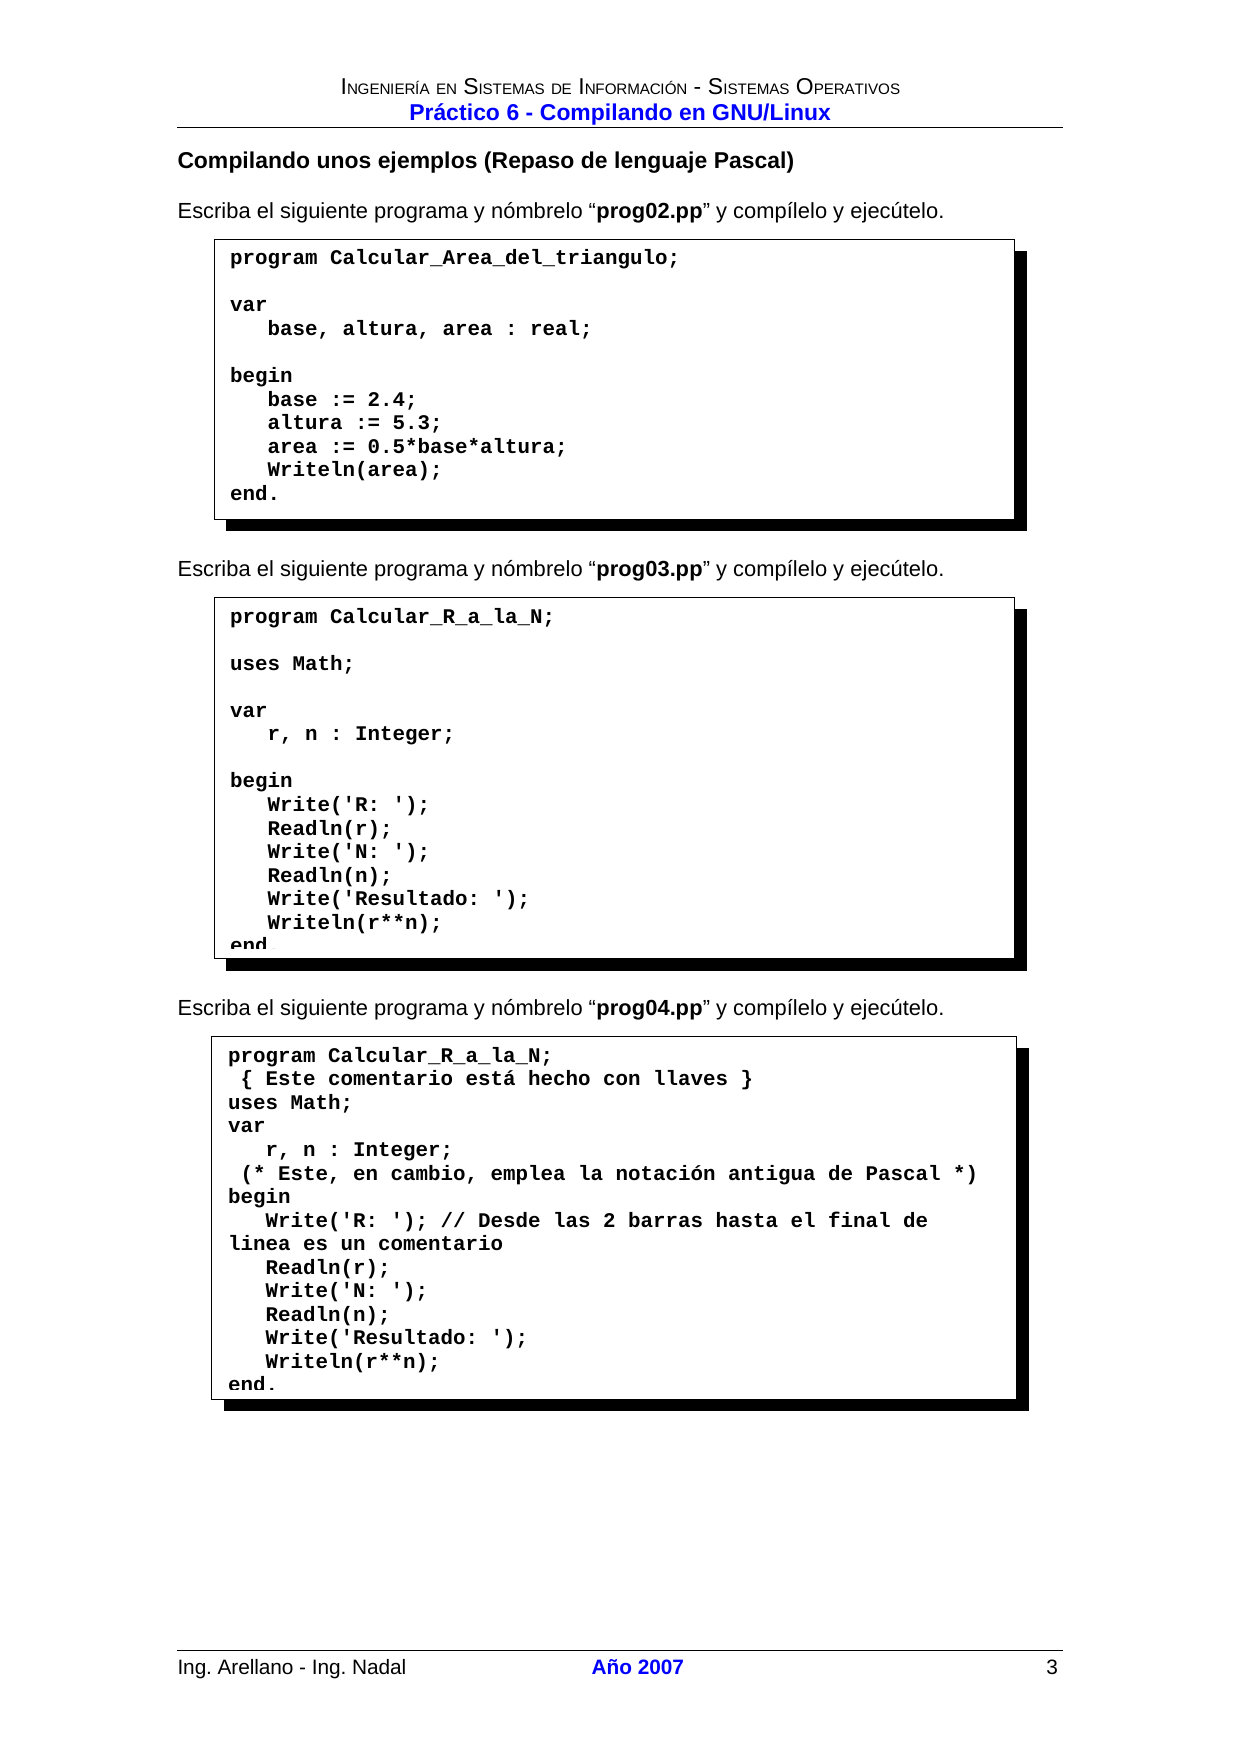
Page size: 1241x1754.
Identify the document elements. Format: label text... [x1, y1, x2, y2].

text Write('N: '); [230, 841, 998, 865]
text Writeln(r**n); [230, 912, 998, 935]
text (* Este, en cambio, emplea la notación antigua de Pascal *) [228, 1163, 999, 1186]
text r, n : Integer; [228, 1139, 999, 1163]
text Escriba el siguiente programa y nómbrelo “prog04.pp” y compílelo y ejecútelo. [177, 995, 1063, 1020]
text { Este comentario está hecho con llaves } [228, 1068, 999, 1092]
text Write('Resultado: '); [228, 1327, 999, 1351]
text r, n : Integer; [230, 723, 998, 747]
text begin [230, 365, 998, 389]
text var [230, 294, 998, 318]
text altura := 5.3; [230, 412, 998, 436]
text program Calcular_R_a_la_N; [228, 1045, 999, 1068]
text begin [228, 1186, 999, 1210]
text end. [230, 483, 998, 506]
text var [228, 1116, 999, 1139]
text program Calcular_R_a_la_N; [230, 606, 998, 629]
text Writeln(area); [230, 459, 998, 483]
text area := 0.5*base*altura; [230, 436, 998, 459]
text Write('R: '); [230, 794, 998, 818]
text end. [228, 1374, 999, 1390]
text base, altura, area : real; [230, 318, 998, 342]
text Escriba el siguiente programa y nómbrelo “prog03.pp” y compílelo y ejecútelo. [177, 556, 1063, 581]
text program Calcular_Area_del_triangulo; [230, 247, 998, 271]
text Writeln(r**n); [228, 1351, 999, 1374]
text end. [230, 935, 998, 949]
text base := 2.4; [230, 389, 998, 412]
text uses Math; [230, 653, 998, 676]
text uses Math; [228, 1092, 999, 1116]
text Readln(n); [230, 865, 998, 888]
text Write('Resultado: '); [230, 888, 998, 912]
text var [230, 700, 998, 723]
text Readln(r); [230, 818, 998, 841]
text Readln(n); [228, 1304, 999, 1327]
text Write('R: '); // Desde las 2 barras hasta el final de linea es un comentario [228, 1210, 999, 1257]
text Readln(r); [228, 1257, 999, 1280]
text begin [230, 771, 998, 794]
text Write('N: '); [228, 1280, 999, 1304]
text Compilando unos ejemplos (Repaso de lenguaje Pascal) [177, 148, 1063, 173]
text Escriba el siguiente programa y nómbrelo “prog02.pp” y compílelo y ejecútelo. [177, 198, 1063, 223]
